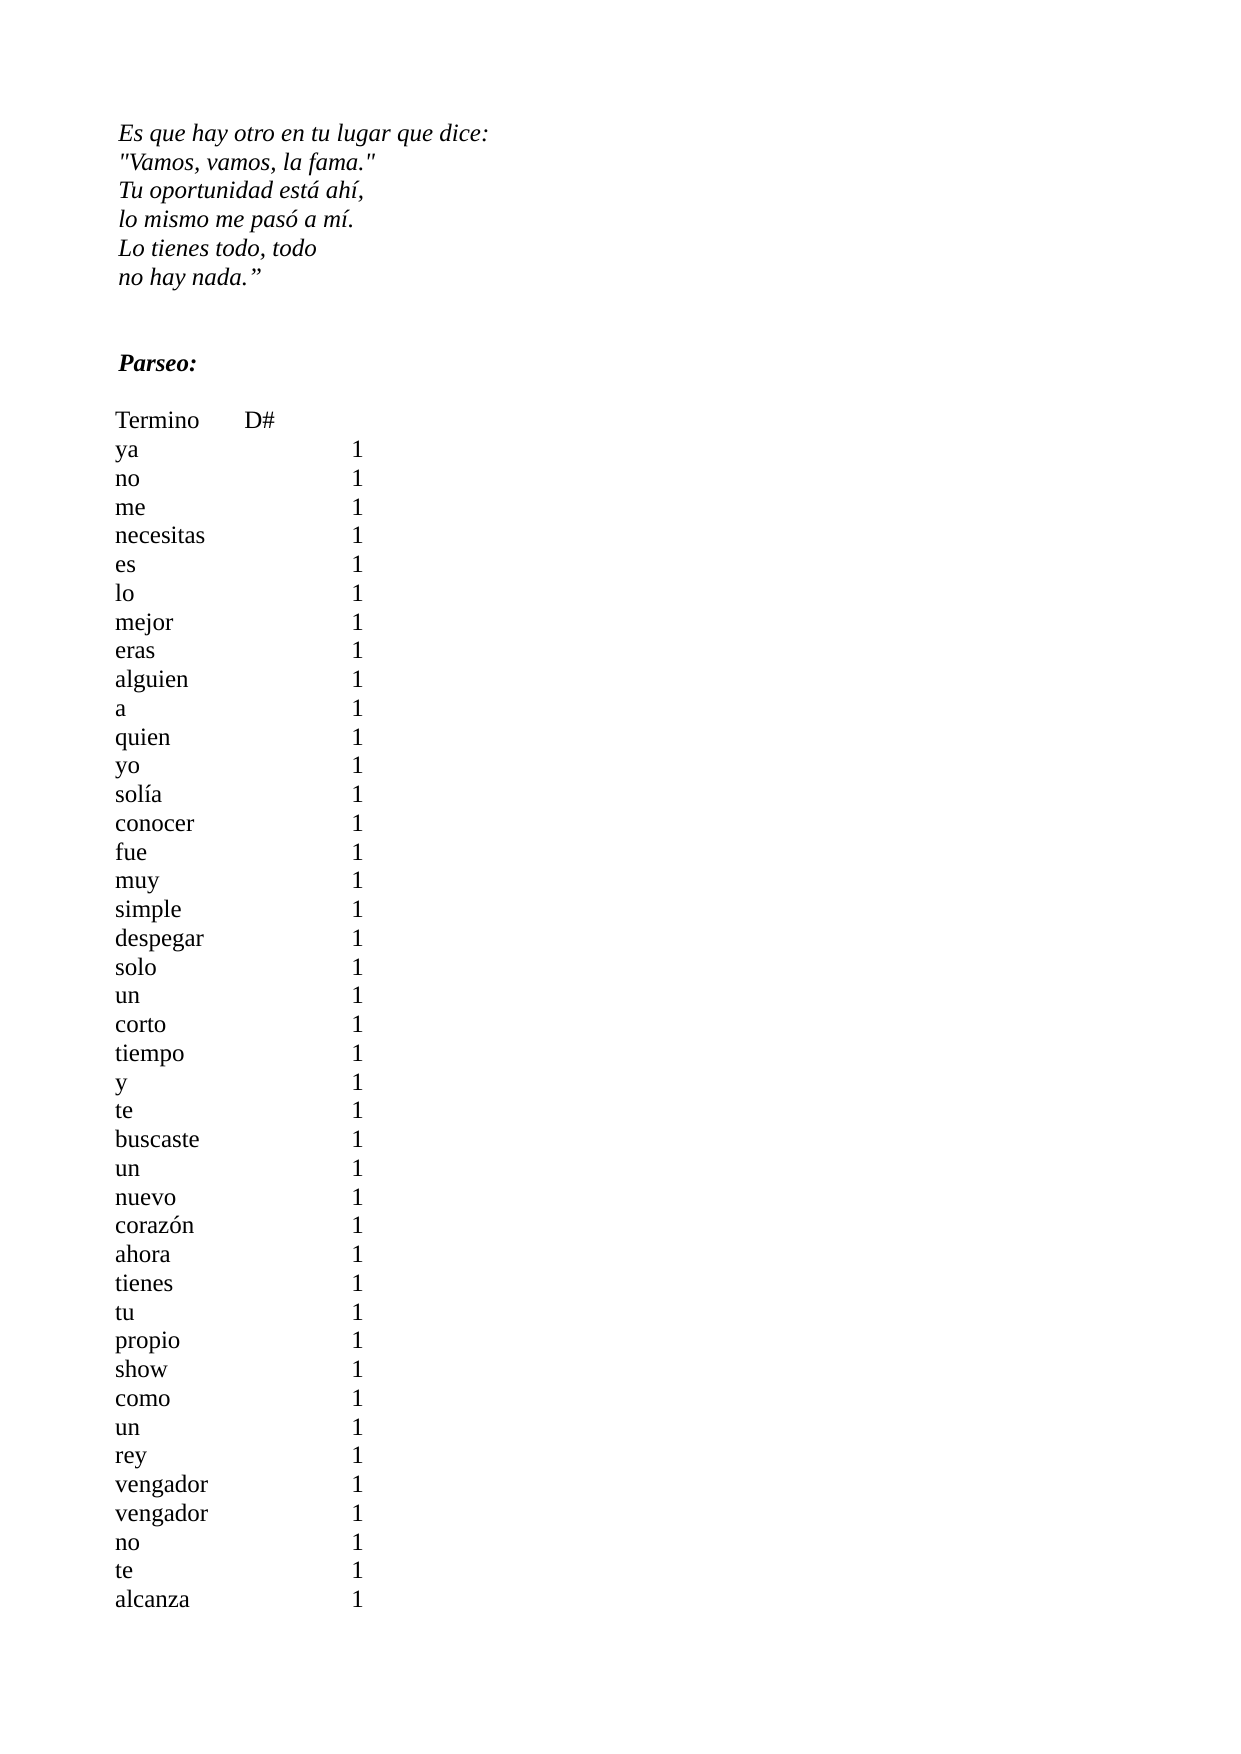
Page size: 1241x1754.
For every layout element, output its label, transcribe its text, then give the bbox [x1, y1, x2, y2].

table_cell solo [112, 952, 241, 981]
table_cell quien [112, 722, 241, 751]
table_cell 1 [241, 923, 367, 952]
table_header D# [241, 406, 367, 434]
table_cell corto [112, 1009, 241, 1038]
table_cell 1 [241, 1153, 367, 1182]
table_cell necesitas [112, 521, 241, 549]
table_cell muy [112, 866, 241, 894]
text lo mismo me pasó a mí. [118, 204, 1122, 233]
table_cell 1 [241, 1096, 367, 1124]
table_cell vengador [112, 1469, 241, 1498]
table_cell 1 [241, 1067, 367, 1096]
table_cell 1 [241, 636, 367, 664]
table_cell ahora [112, 1239, 241, 1268]
table_cell conocer [112, 808, 241, 837]
table_cell tu [112, 1297, 241, 1326]
table_cell no [112, 1527, 241, 1556]
table_cell 1 [241, 1412, 367, 1441]
table_cell corazón [112, 1211, 241, 1239]
table_cell 1 [241, 1009, 367, 1038]
table_cell show [112, 1354, 241, 1383]
table_cell 1 [241, 1326, 367, 1354]
table_cell no [112, 463, 241, 492]
text Tu oportunidad está ahí, [118, 176, 1122, 204]
table_cell 1 [241, 866, 367, 894]
table_cell 1 [241, 751, 367, 779]
table_cell 1 [241, 664, 367, 693]
table_cell 1 [241, 808, 367, 837]
text "Vamos, vamos, la fama." [118, 147, 1122, 176]
table_cell 1 [241, 1556, 367, 1584]
table_cell tiempo [112, 1038, 241, 1067]
table_cell 1 [241, 434, 367, 463]
table_cell 1 [241, 607, 367, 636]
table_cell 1 [241, 1182, 367, 1211]
text Es que hay otro en tu lugar que dice: [118, 118, 1122, 147]
table_cell 1 [241, 1354, 367, 1383]
table_cell simple [112, 894, 241, 923]
table_cell alcanza [112, 1584, 241, 1613]
table_cell 1 [241, 578, 367, 607]
table_cell 1 [241, 1038, 367, 1067]
table_header Termino [112, 406, 241, 434]
table_cell 1 [241, 1527, 367, 1556]
text no hay nada.” [118, 262, 1122, 291]
table_cell rey [112, 1441, 241, 1469]
table_cell 1 [241, 1584, 367, 1613]
text Parseo: [118, 348, 1122, 377]
table_cell ya [112, 434, 241, 463]
table_cell 1 [241, 1441, 367, 1469]
table_cell nuevo [112, 1182, 241, 1211]
table_cell eras [112, 636, 241, 664]
table_cell mejor [112, 607, 241, 636]
table_cell 1 [241, 722, 367, 751]
table_cell 1 [241, 1268, 367, 1297]
table_cell un [112, 1412, 241, 1441]
table_cell te [112, 1556, 241, 1584]
table_cell 1 [241, 981, 367, 1009]
table_cell tienes [112, 1268, 241, 1297]
table_cell 1 [241, 549, 367, 578]
table_cell 1 [241, 1124, 367, 1153]
table_cell buscaste [112, 1124, 241, 1153]
table_cell yo [112, 751, 241, 779]
table_cell me [112, 492, 241, 521]
table_cell 1 [241, 1239, 367, 1268]
table_cell 1 [241, 779, 367, 808]
text Lo tienes todo, todo [118, 233, 1122, 262]
table_cell 1 [241, 492, 367, 521]
table_cell 1 [241, 1469, 367, 1498]
table_cell 1 [241, 1383, 367, 1412]
table_cell 1 [241, 837, 367, 866]
table_cell 1 [241, 693, 367, 722]
table_cell es [112, 549, 241, 578]
table_cell a [112, 693, 241, 722]
table_cell 1 [241, 1498, 367, 1527]
table_cell te [112, 1096, 241, 1124]
table_cell vengador [112, 1498, 241, 1527]
table_cell 1 [241, 894, 367, 923]
table_cell 1 [241, 952, 367, 981]
table_cell 1 [241, 1211, 367, 1239]
table_cell solía [112, 779, 241, 808]
table_cell 1 [241, 521, 367, 549]
table_cell 1 [241, 463, 367, 492]
table_cell un [112, 1153, 241, 1182]
table_cell un [112, 981, 241, 1009]
table_cell alguien [112, 664, 241, 693]
table_cell propio [112, 1326, 241, 1354]
table_cell fue [112, 837, 241, 866]
table_cell y [112, 1067, 241, 1096]
table_cell 1 [241, 1297, 367, 1326]
table_cell como [112, 1383, 241, 1412]
table_cell lo [112, 578, 241, 607]
table_cell despegar [112, 923, 241, 952]
